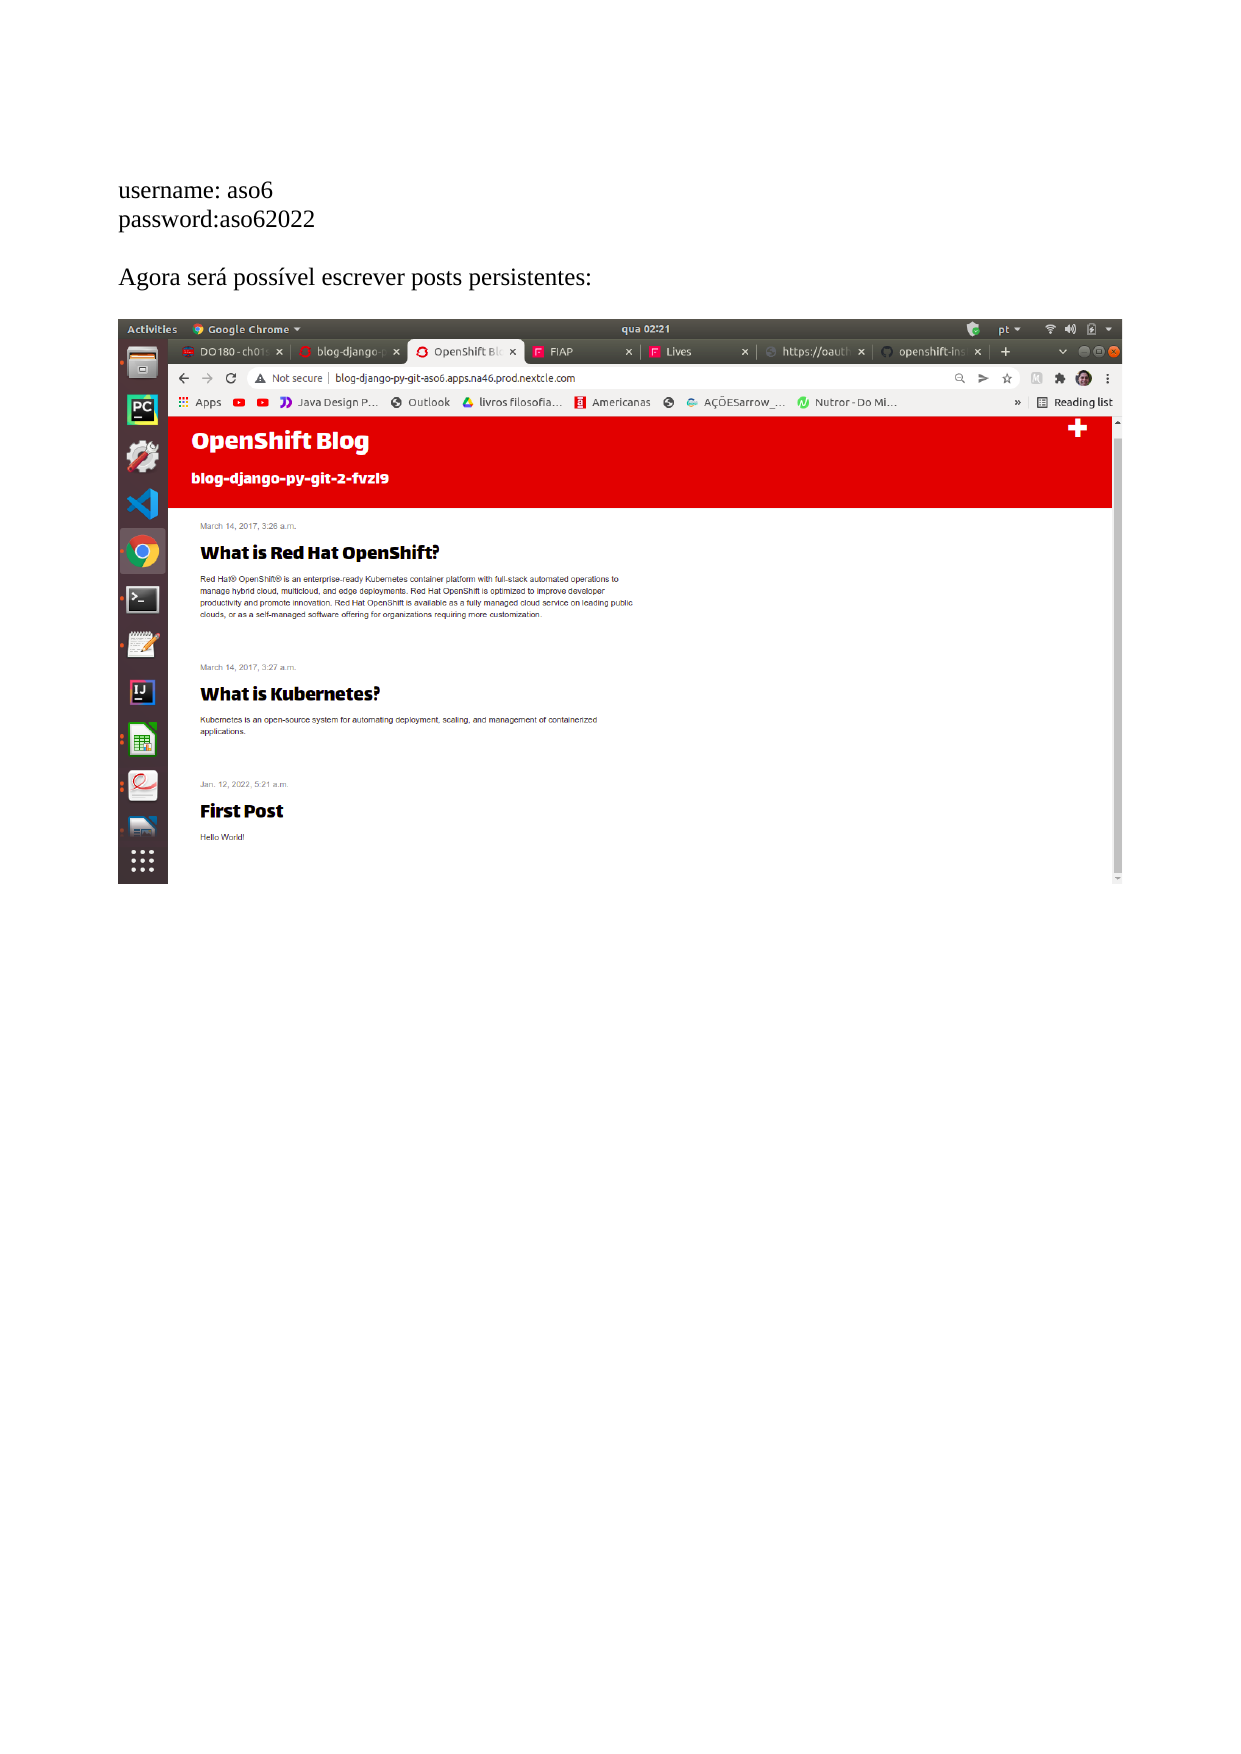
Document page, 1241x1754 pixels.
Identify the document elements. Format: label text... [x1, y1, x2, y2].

picture [118, 319, 1123, 884]
text password:aso62022 [118, 204, 1122, 233]
text username: aso6 [118, 176, 1122, 204]
text Agora será possível escrever posts persistentes: [118, 262, 1122, 291]
